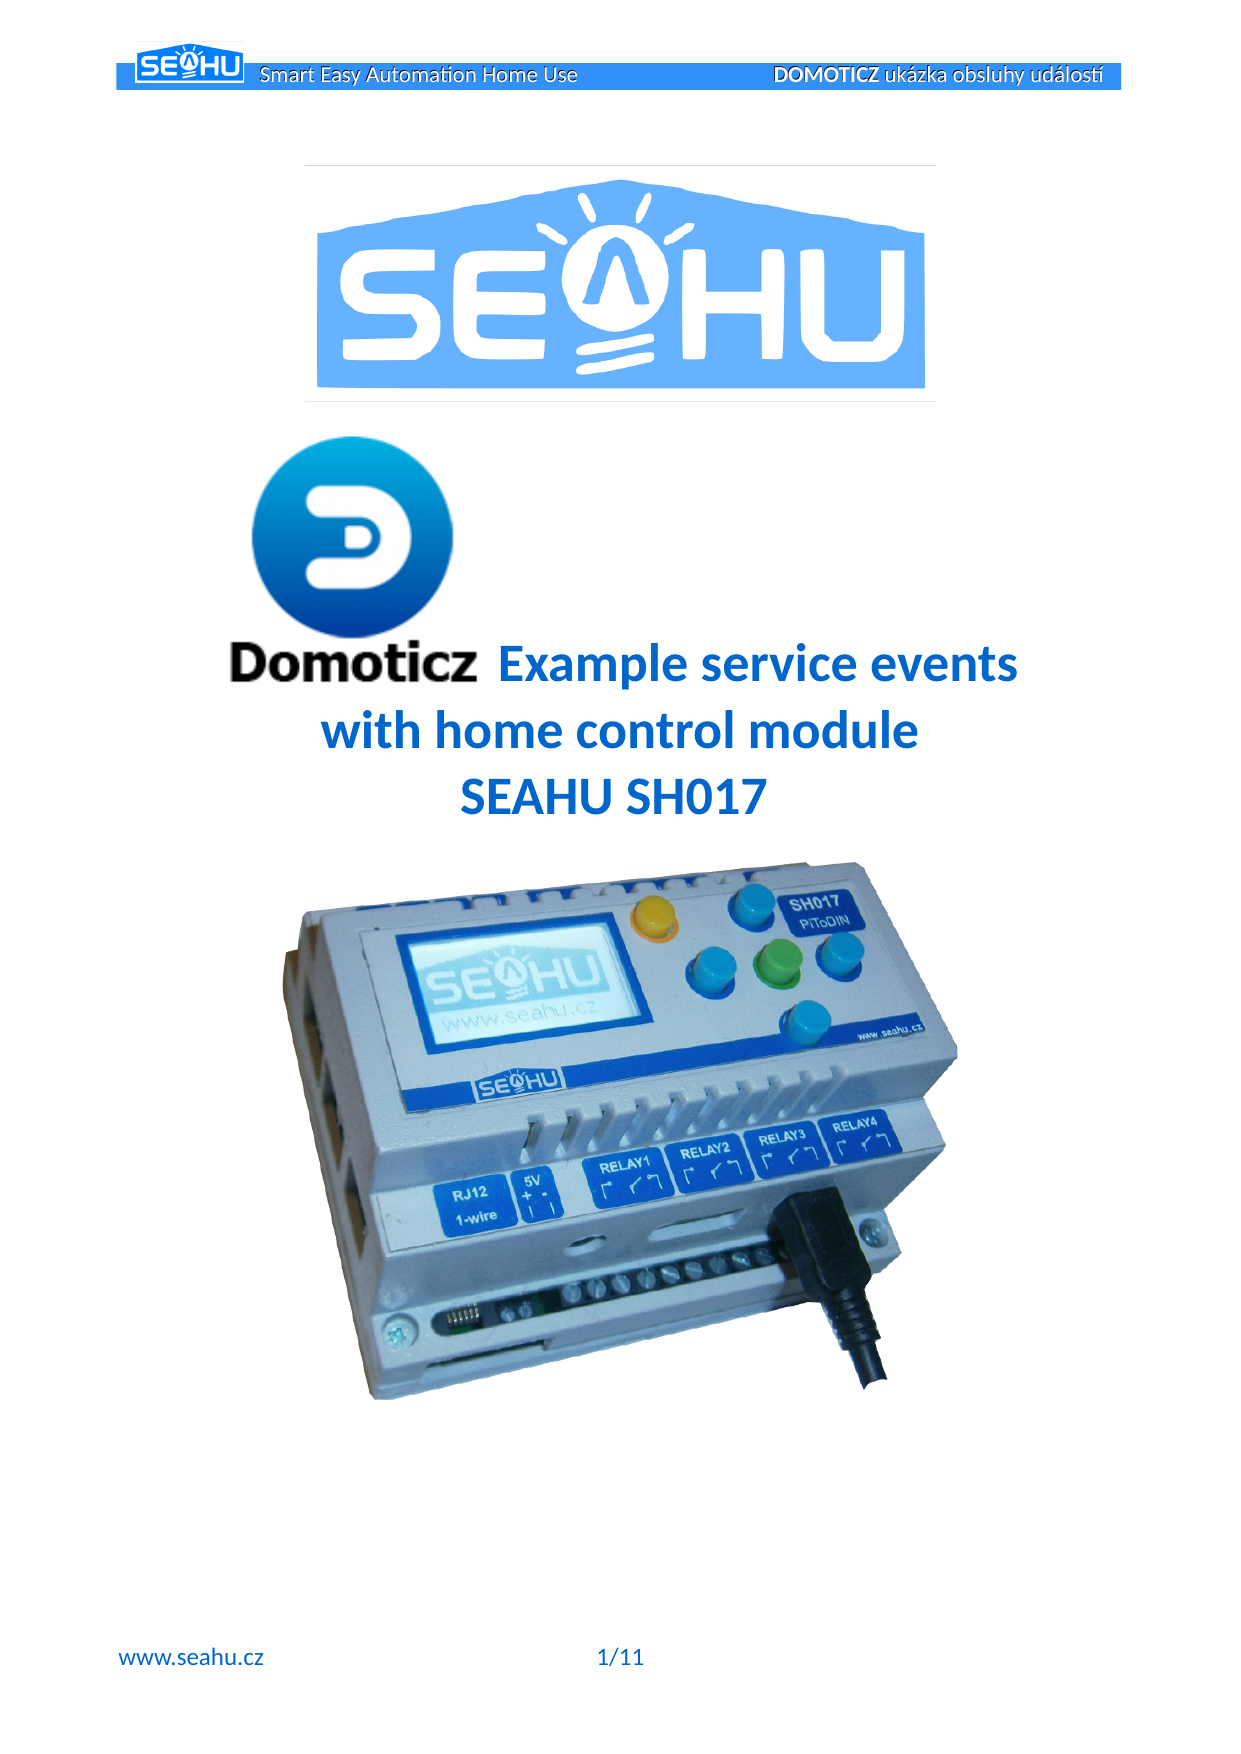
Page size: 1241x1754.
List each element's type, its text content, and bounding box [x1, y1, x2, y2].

picture [135, 41, 245, 83]
text [118, 434, 221, 695]
picture [282, 862, 958, 1400]
text with home control module [118, 695, 1122, 762]
text Example service events [487, 434, 1122, 695]
text SEAHU SH017 [118, 762, 1122, 828]
picture [221, 433, 487, 696]
